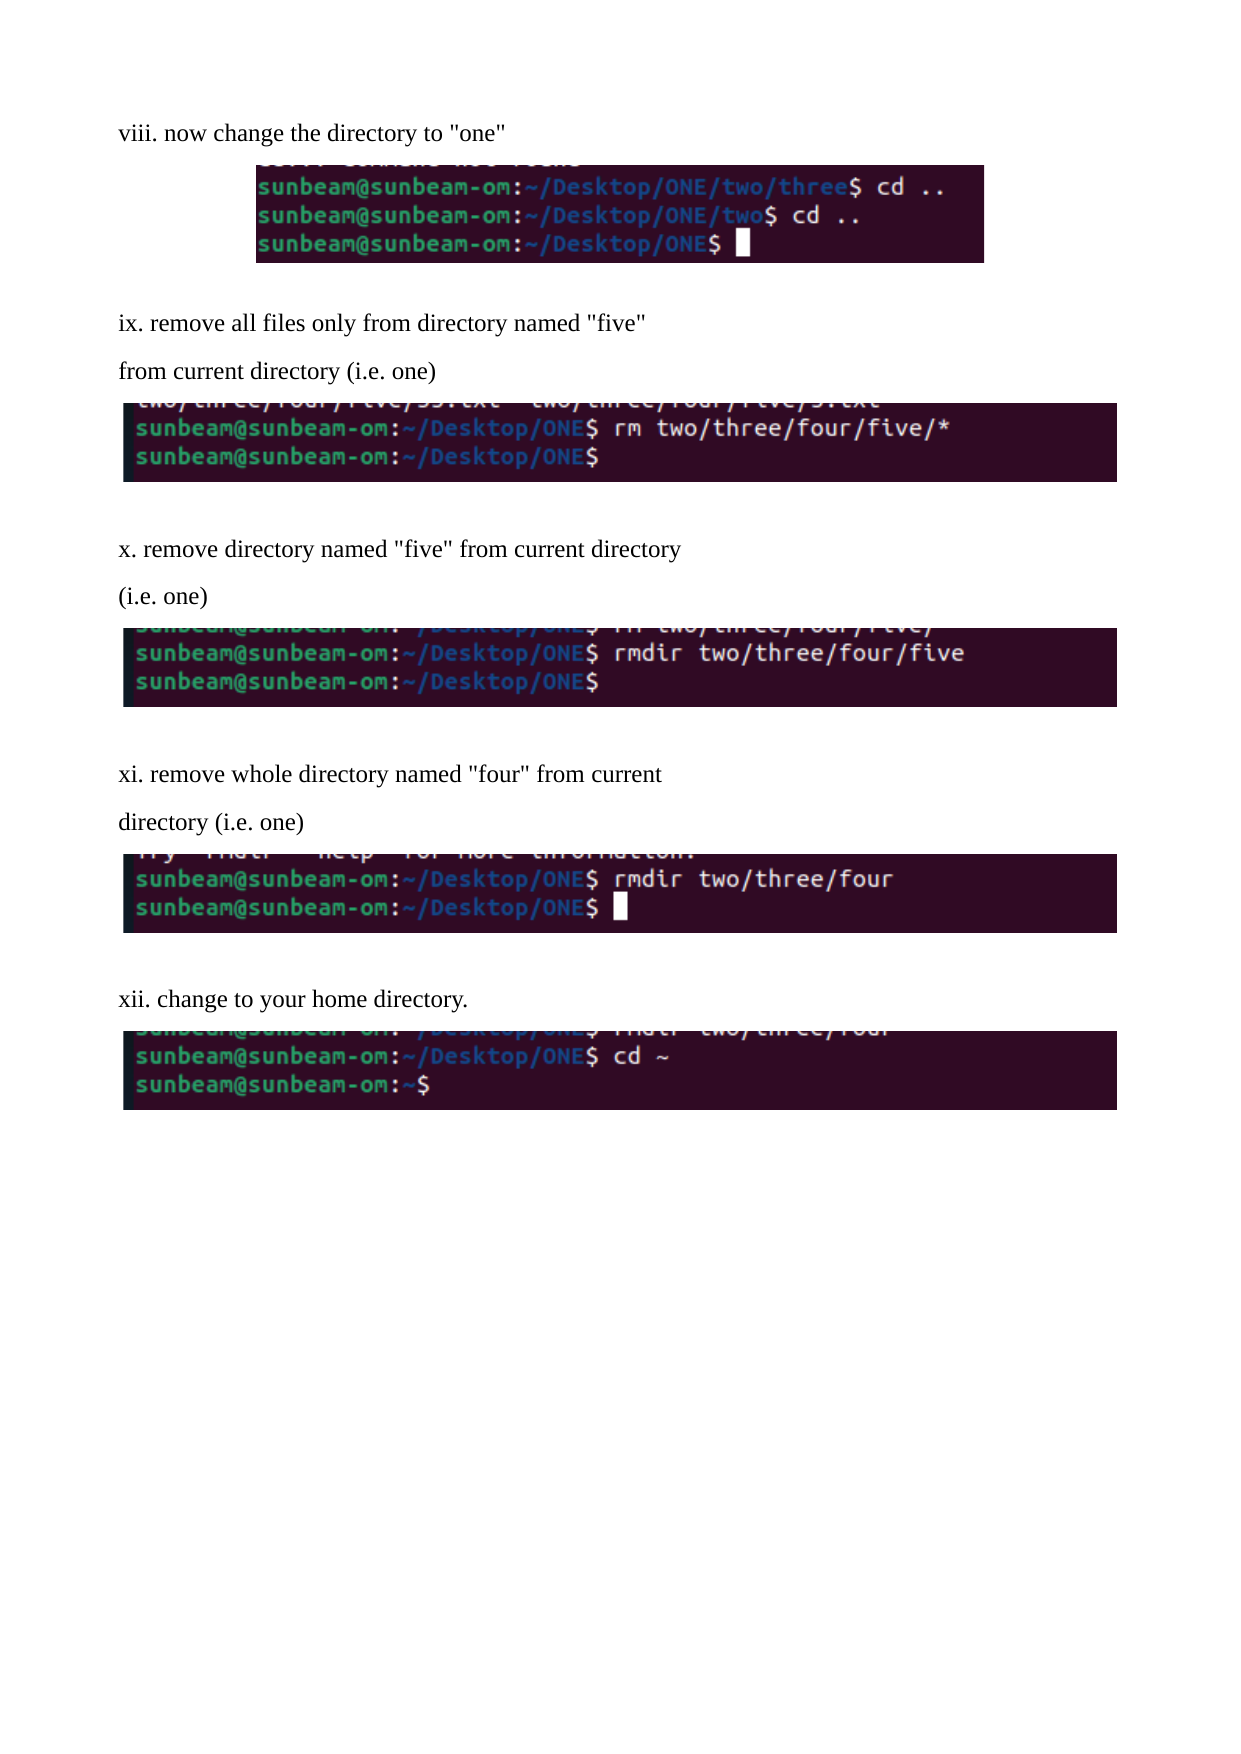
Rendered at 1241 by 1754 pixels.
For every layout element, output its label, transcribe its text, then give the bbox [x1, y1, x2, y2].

text x. remove directory named "five" from current directory [118, 534, 1122, 562]
text ix. remove all files only from directory named "five" [118, 308, 1122, 337]
text xii. change to your home directory. [118, 984, 1122, 1013]
picture [123, 628, 1117, 707]
text viii. now change the directory to "one" [118, 118, 1122, 147]
text xi. remove whole directory named "four" from current [118, 759, 1122, 788]
picture [256, 165, 985, 263]
picture [123, 854, 1117, 933]
picture [123, 1031, 1117, 1110]
text (i.e. one) [118, 581, 1122, 610]
text from current directory (i.e. one) [118, 356, 1122, 385]
text directory (i.e. one) [118, 807, 1122, 835]
picture [123, 403, 1117, 482]
